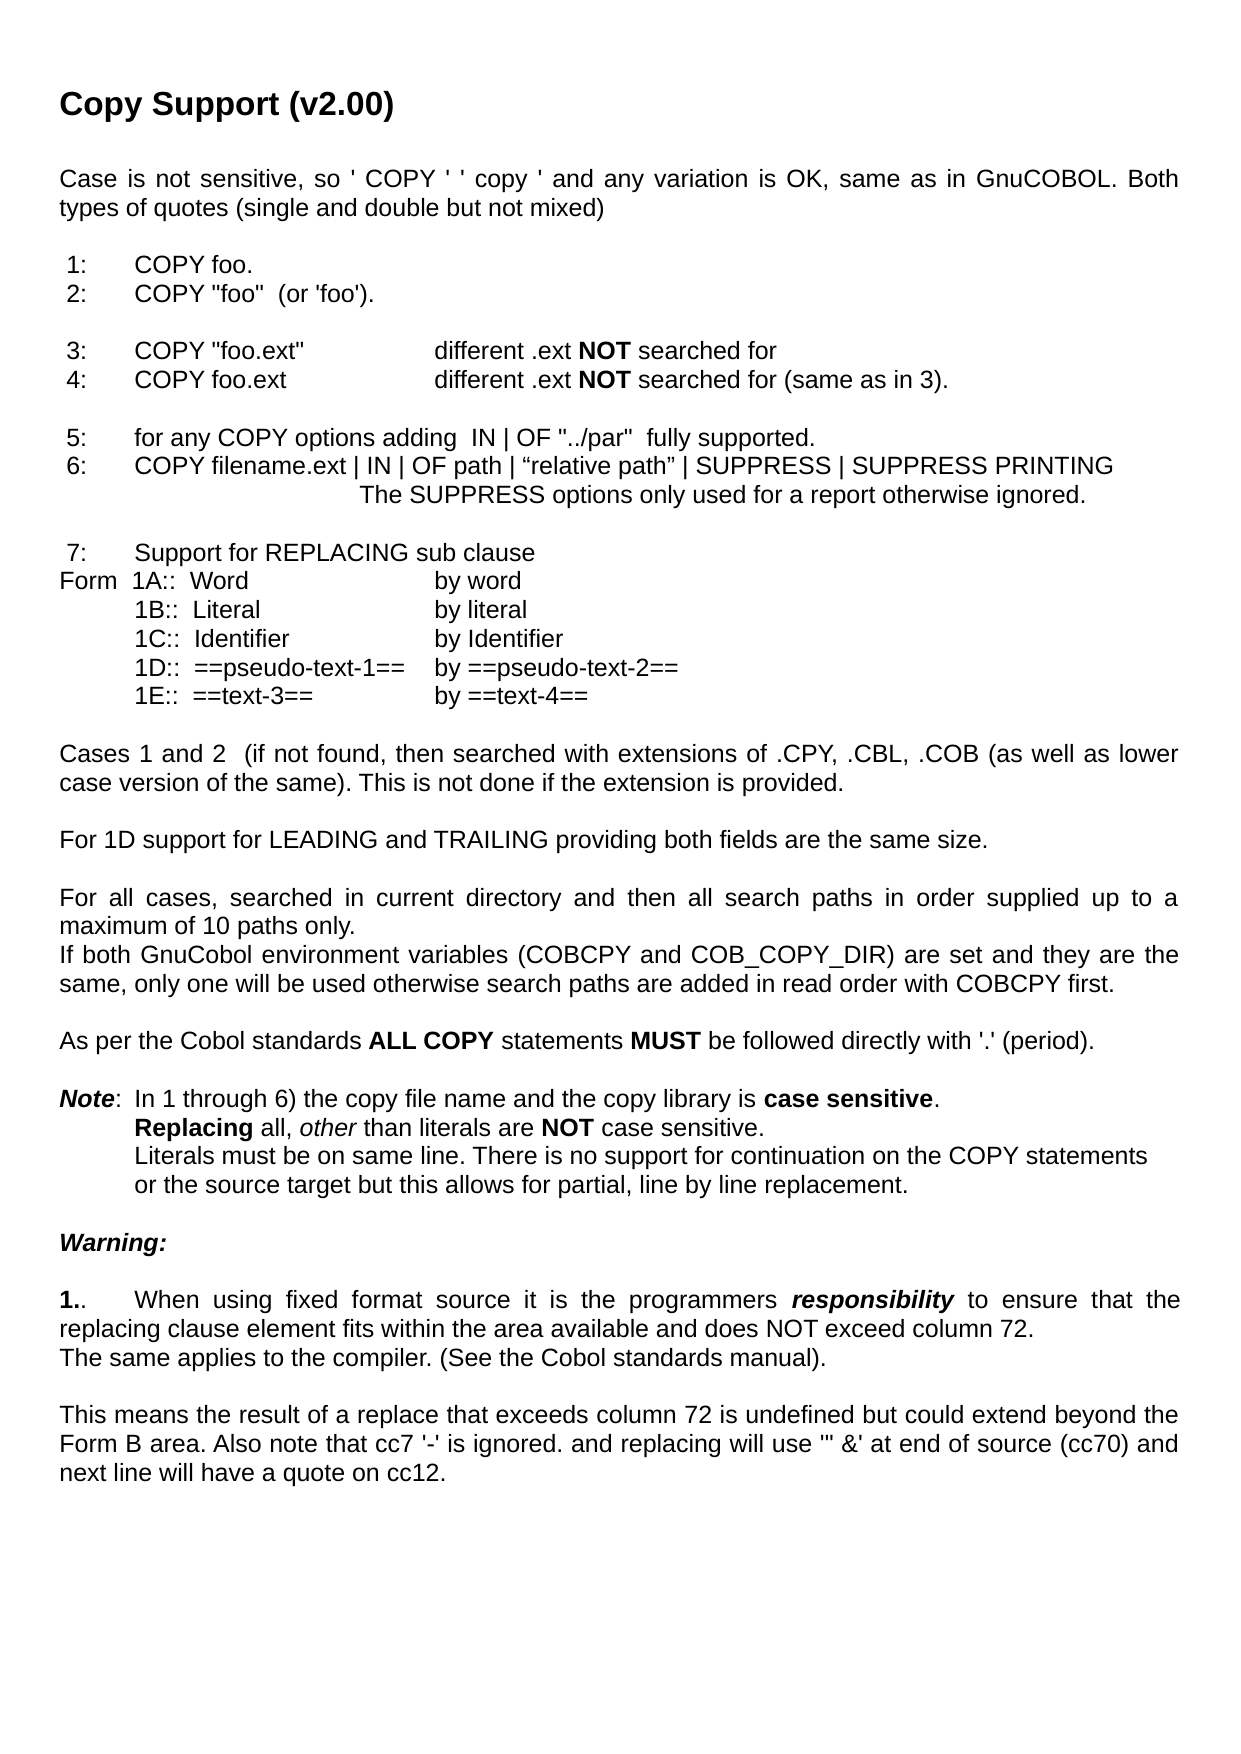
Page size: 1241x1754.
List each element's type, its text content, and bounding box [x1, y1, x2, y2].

text or the source target but this allows for partial, line by line replacement. [59, 1170, 1181, 1199]
text For 1D support for LEADING and TRAILING providing both fields are the same size. [59, 825, 1181, 854]
text 7: Support for REPLACING sub clause [59, 537, 1181, 566]
text 3: COPY "foo.ext" different .ext NOT searched for [59, 336, 1181, 365]
text 1.. When using fixed format source it is the programmers responsibility to ensure that the replacing clause element fits within the area available and does NOT exceed column 72. [59, 1285, 1181, 1342]
text Case is not sensitive, so ' COPY ' ' copy ' and any variation is OK, same as in GnuCOBOL. Both types of quotes (single and double but not mixed) [59, 164, 1181, 221]
text 2: COPY "foo" (or 'foo'). [59, 279, 1181, 307]
text As per the Cobol standards ALL COPY statements MUST be followed directly with '.' (period). [59, 1026, 1181, 1055]
text For all cases, searched in current directory and then all search paths in order supplied up to a maximum of 10 paths only. [59, 882, 1181, 940]
text 1B:: Literal by literal [59, 595, 1181, 624]
text If both GnuCobol environment variables (COBCPY and COB_COPY_DIR) are set and they are the same, only one will be used otherwise search paths are added in read order with COBCPY first. [59, 940, 1181, 997]
text This means the result of a replace that exceeds column 72 is undefined but could extend beyond the Form B area. Also note that cc7 '-' is ignored. and replacing will use '" &' at end of source (cc70) and next line will have a quote on cc12. [59, 1400, 1181, 1486]
text The same applies to the compiler. (See the Cobol standards manual). [59, 1342, 1181, 1371]
subtitle Copy Support (v2.00) [59, 84, 1181, 122]
text 1: COPY foo. [59, 250, 1181, 279]
text 6: COPY filename.ext | IN | OF path | “relative path” | SUPPRESS | SUPPRESS PRINTING [59, 451, 1181, 480]
text 4: COPY foo.ext different .ext NOT searched for (same as in 3). [59, 365, 1181, 394]
text 1E:: ==text-3== by ==text-4== [59, 681, 1181, 710]
text 5: for any COPY options adding IN | OF "../par" fully supported. [59, 422, 1181, 451]
text 1D:: ==pseudo-text-1== by ==pseudo-text-2== [59, 652, 1181, 681]
text 1C:: Identifier by Identifier [59, 624, 1181, 652]
text Warning: [59, 1227, 1181, 1256]
text Literals must be on same line. There is no support for continuation on the COPY statements [59, 1141, 1181, 1170]
text Replacing all, other than literals are NOT case sensitive. [59, 1112, 1181, 1141]
text Note: In 1 through 6) the copy file name and the copy library is case sensitive. [59, 1084, 1181, 1112]
text Form 1A:: Word by word [59, 566, 1181, 595]
text Cases 1 and 2 (if not found, then searched with extensions of .CPY, .CBL, .COB (as well as lower case version of the same). This is not done if the extension is provided. [59, 739, 1181, 796]
text The SUPPRESS options only used for a report otherwise ignored. [59, 480, 1181, 509]
